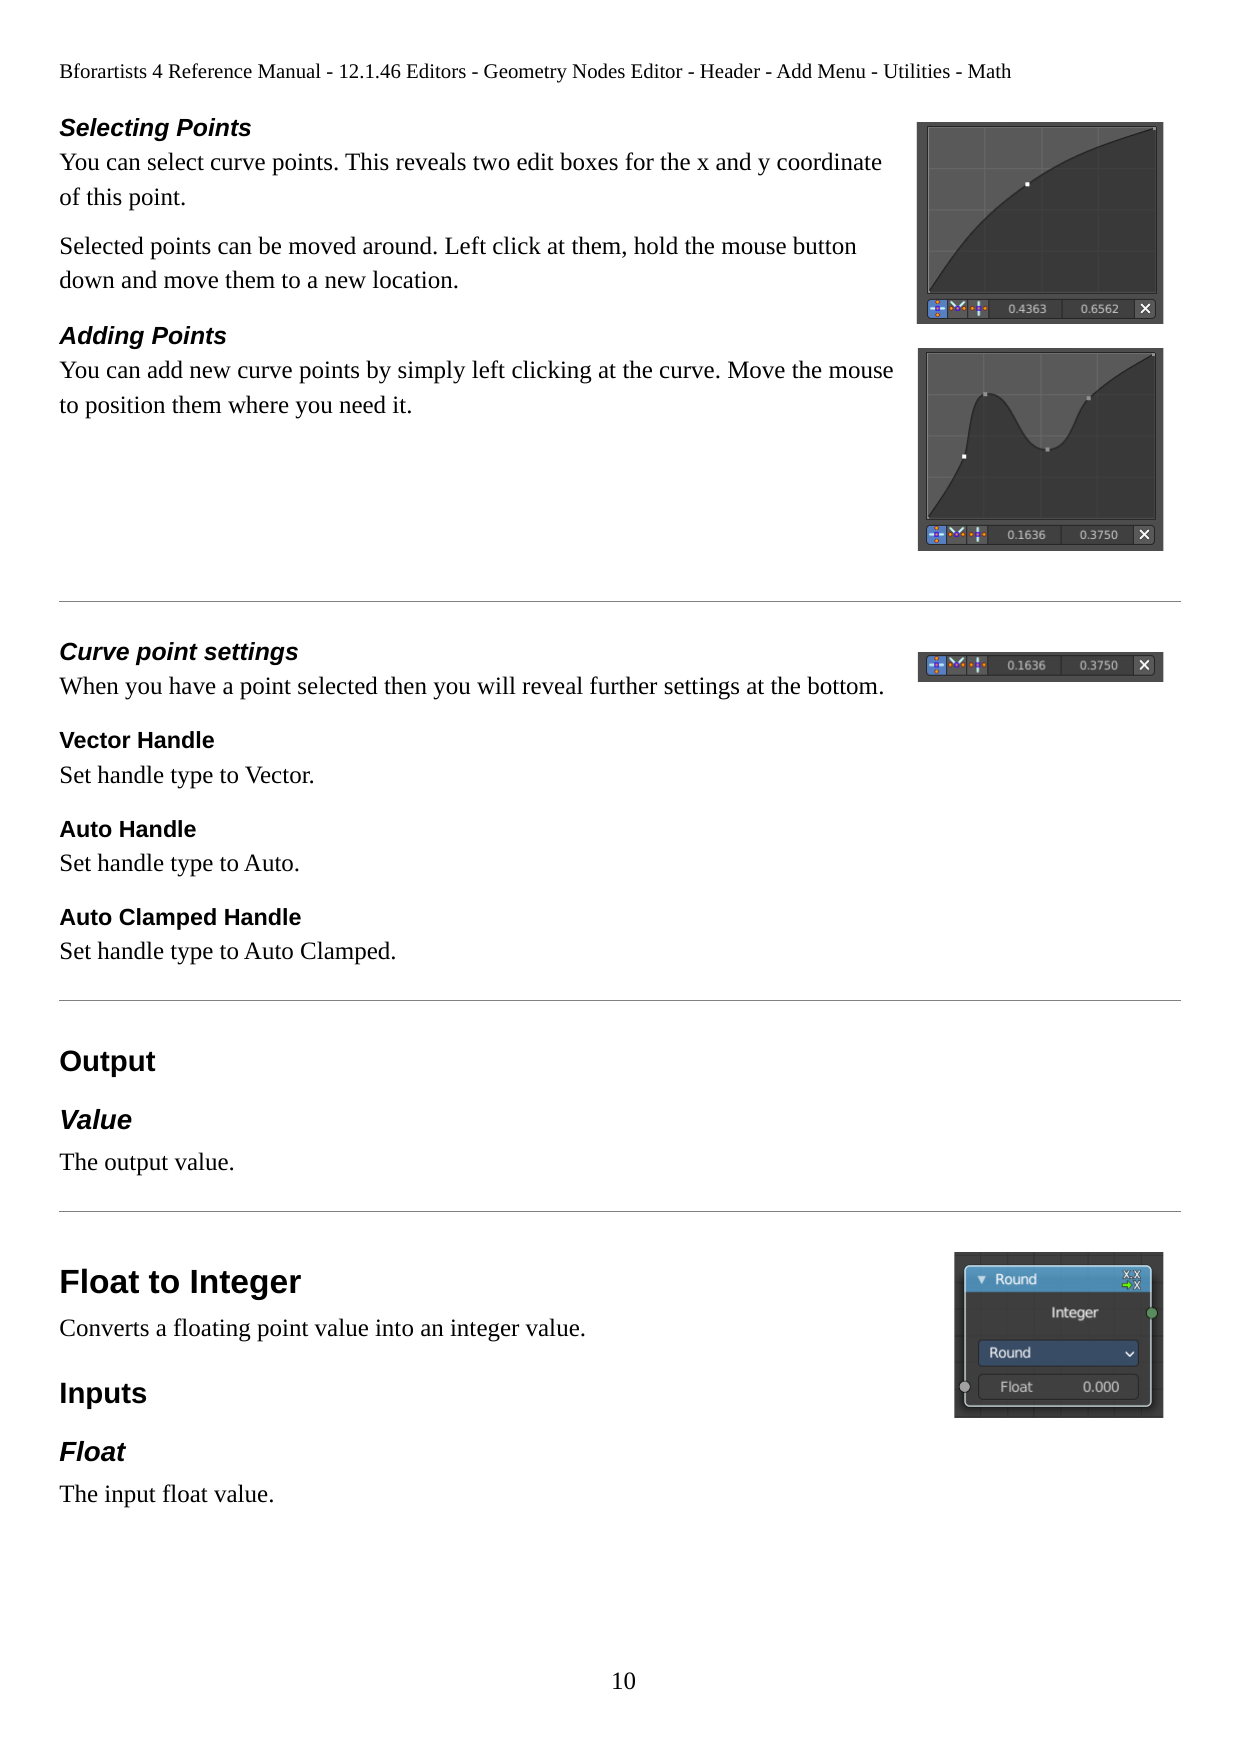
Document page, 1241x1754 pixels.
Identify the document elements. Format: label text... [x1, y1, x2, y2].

picture [916, 122, 1164, 324]
subtitle Value [59, 1103, 1181, 1135]
text The output value. [59, 1147, 1181, 1176]
subtitle Adding Points [59, 321, 1181, 349]
subtitle Float to Integer [59, 1261, 954, 1300]
text You can add new curve points by simply left clicking at the curve. Move the mouse to position them where you need it. [59, 356, 917, 419]
text The input float value. [59, 1479, 1181, 1508]
subtitle Vector Handle [59, 727, 1181, 753]
text Set handle type to Auto. [59, 848, 1181, 877]
subtitle Inputs [59, 1376, 954, 1410]
subtitle Auto Clamped Handle [59, 903, 1181, 930]
picture [917, 348, 1164, 551]
picture [954, 1252, 1164, 1418]
subtitle Float [59, 1435, 1181, 1467]
picture [917, 652, 1164, 682]
subtitle [1164, 1376, 1181, 1410]
text Set handle type to Vector. [59, 760, 1181, 788]
text Set handle type to Auto Clamped. [59, 936, 1181, 965]
subtitle [1164, 1261, 1181, 1300]
subtitle Selecting Points [59, 113, 1181, 141]
subtitle Curve point settings [59, 637, 1181, 665]
text You can select curve points. This reveals two edit boxes for the x and y coordinate of this point. [59, 147, 916, 211]
subtitle Output [59, 1044, 1181, 1078]
subtitle Auto Handle [59, 815, 1181, 842]
text Converts a floating point value into an integer value. [59, 1313, 954, 1341]
text When you have a point selected then you will reveal further settings at the bottom. [59, 671, 1181, 700]
text Selected points can be moved around. Left click at them, hold the mouse button down and move them to a new location. [59, 231, 916, 294]
